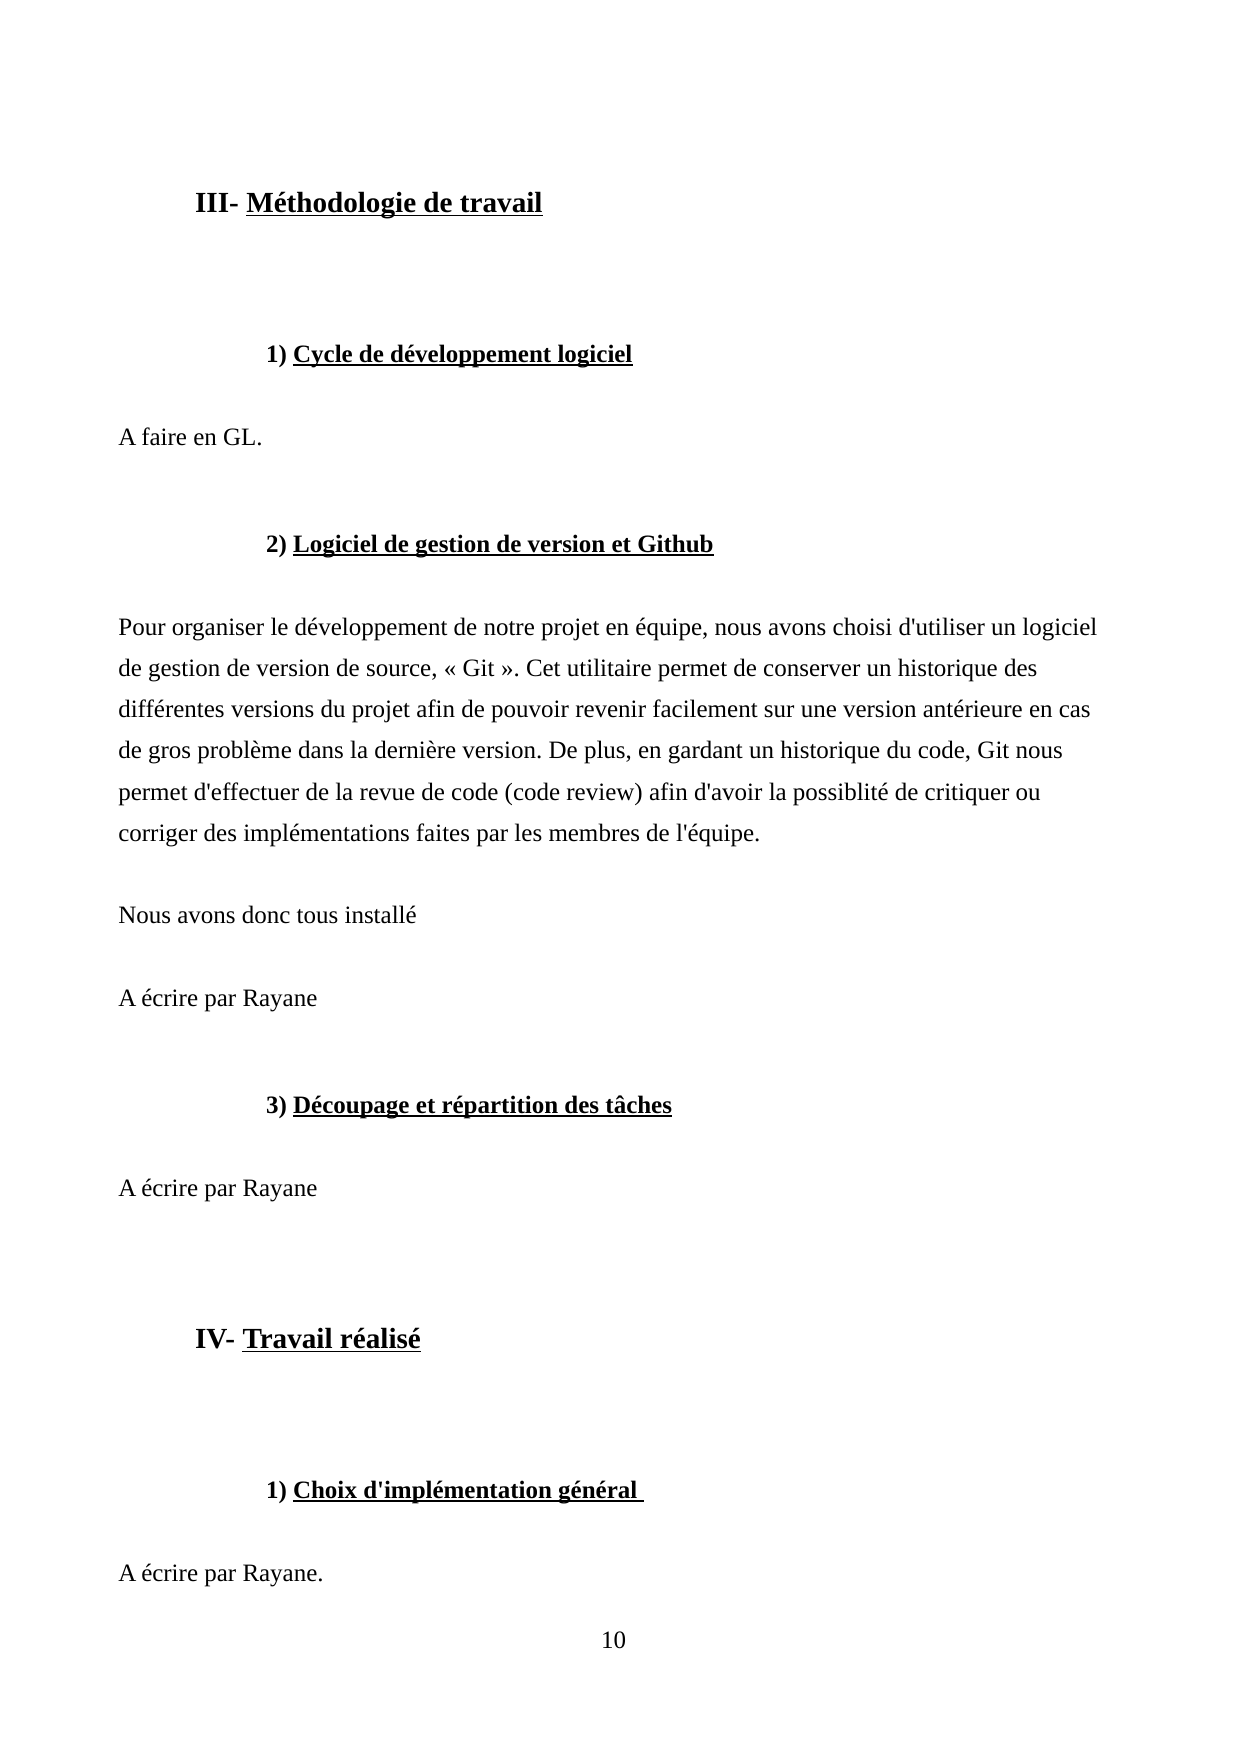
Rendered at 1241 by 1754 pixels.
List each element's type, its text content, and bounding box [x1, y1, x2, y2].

text corriger des implémentations faites par les membres de l'équipe. [118, 818, 1108, 847]
subtitle Méthodologie de travail [178, 186, 1108, 219]
text A écrire par Rayane [118, 1173, 1108, 1202]
text différentes versions du projet afin de pouvoir revenir facilement sur une version antérieure en cas [118, 694, 1108, 723]
subtitle Cycle de développement logiciel [193, 339, 1108, 368]
text A écrire par Rayane. [118, 1558, 1108, 1586]
text Pour organiser le développement de notre projet en équipe, nous avons choisi d'utiliser un logiciel [118, 612, 1108, 640]
text Nous avons donc tous installé [118, 900, 1108, 929]
subtitle Logiciel de gestion de version et Github [193, 529, 1108, 558]
subtitle Travail réalisé [178, 1322, 1108, 1355]
text A écrire par Rayane [118, 983, 1108, 1012]
text A faire en GL. [118, 422, 1108, 450]
text permet d'effectuer de la revue de code (code review) afin d'avoir la possiblité de critiquer ou [118, 777, 1108, 805]
text de gestion de version de source, « Git ». Cet utilitaire permet de conserver un historique des [118, 653, 1108, 682]
text de gros problème dans la dernière version. De plus, en gardant un historique du code, Git nous [118, 735, 1108, 764]
subtitle Choix d'implémentation général [193, 1475, 1108, 1504]
subtitle Découpage et répartition des tâches [193, 1090, 1108, 1119]
